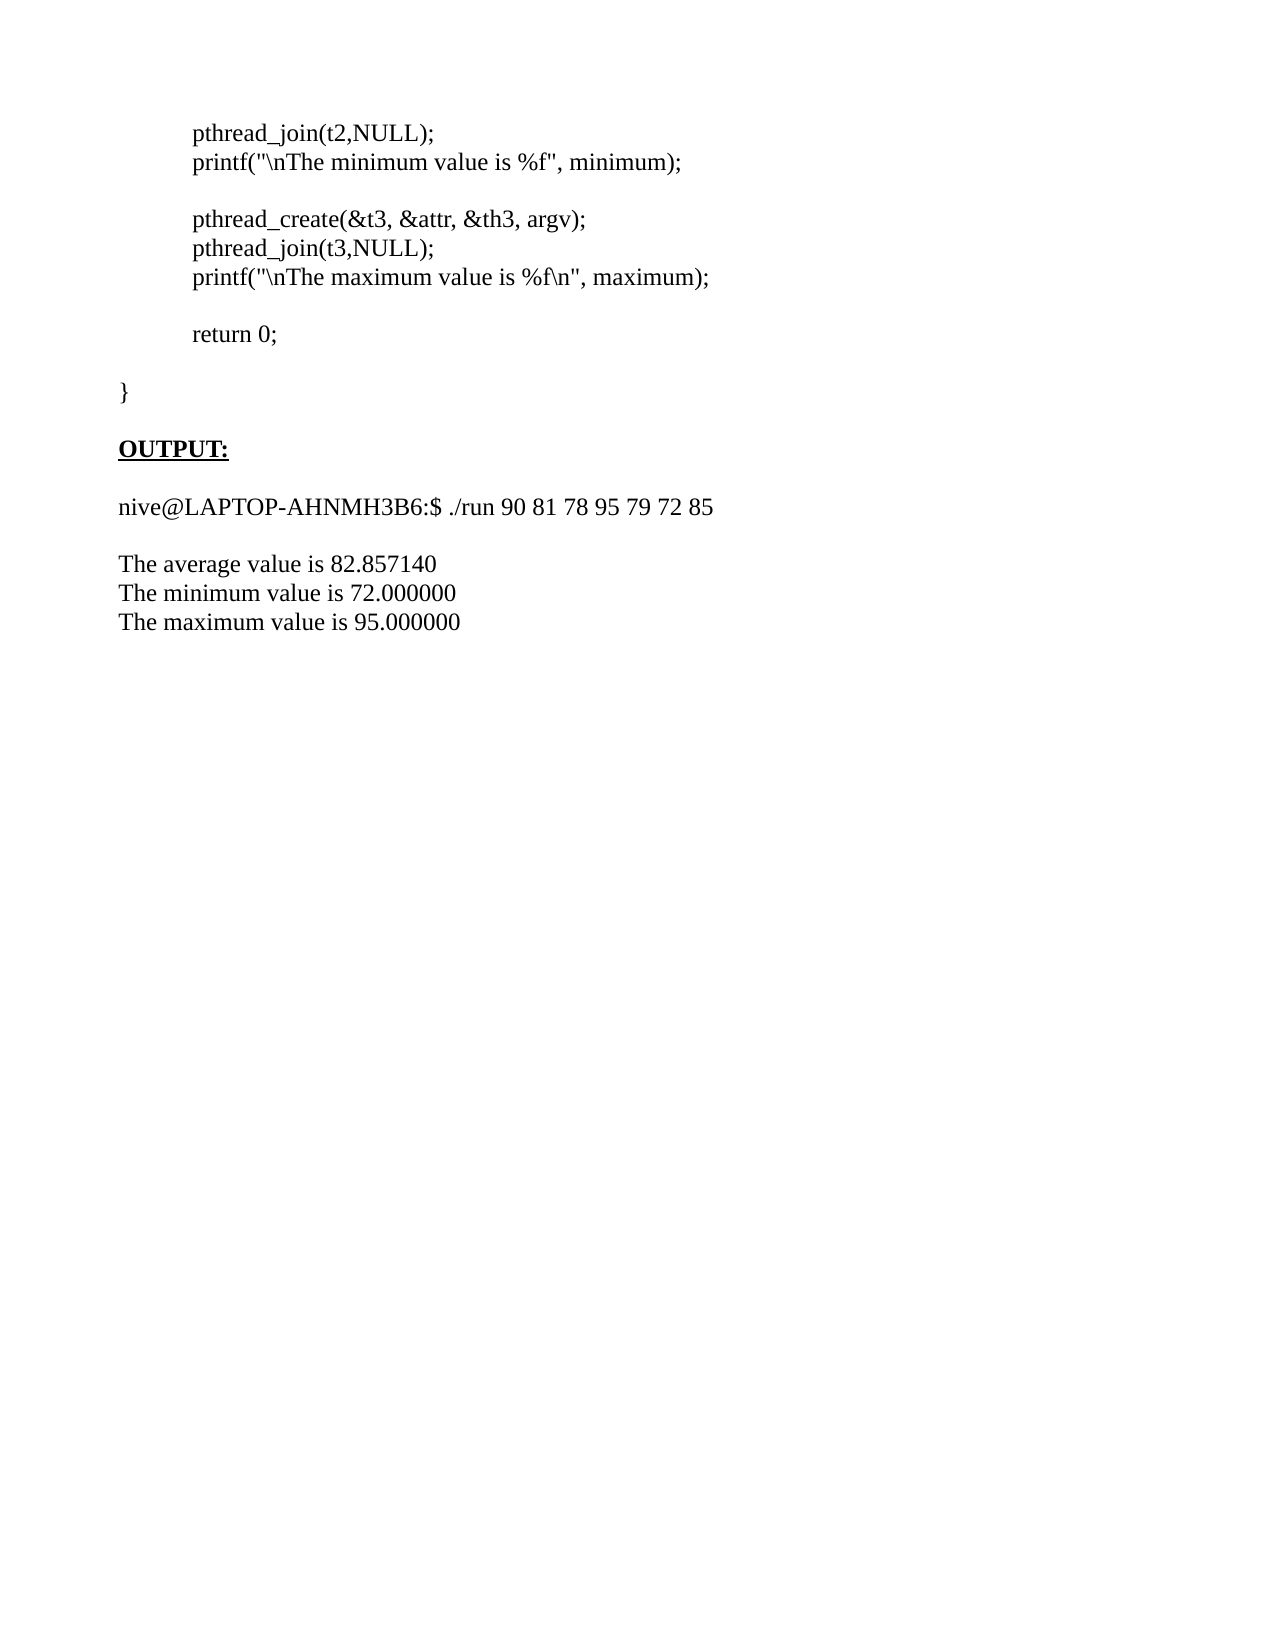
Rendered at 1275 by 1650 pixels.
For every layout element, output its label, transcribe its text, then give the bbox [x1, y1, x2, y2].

text pthread_create(&t3, &attr, &th3, argv); [118, 204, 1157, 233]
text The average value is 82.857140 The minimum value is 72.000000 The maximum value is 95.000000 [118, 521, 1157, 636]
text pthread_join(t2,NULL); [118, 118, 1157, 147]
text printf("\nThe minimum value is %f", minimum); [118, 147, 1157, 176]
text pthread_join(t3,NULL); [118, 233, 1157, 262]
text return 0; [118, 319, 1157, 348]
text OUTPUT: [118, 434, 1157, 463]
text } [118, 377, 1157, 406]
text printf("\nThe maximum value is %f\n", maximum); [118, 262, 1157, 291]
text nive@LAPTOP-AHNMH3B6:$ ./run 90 81 78 95 79 72 85 [118, 492, 1157, 521]
